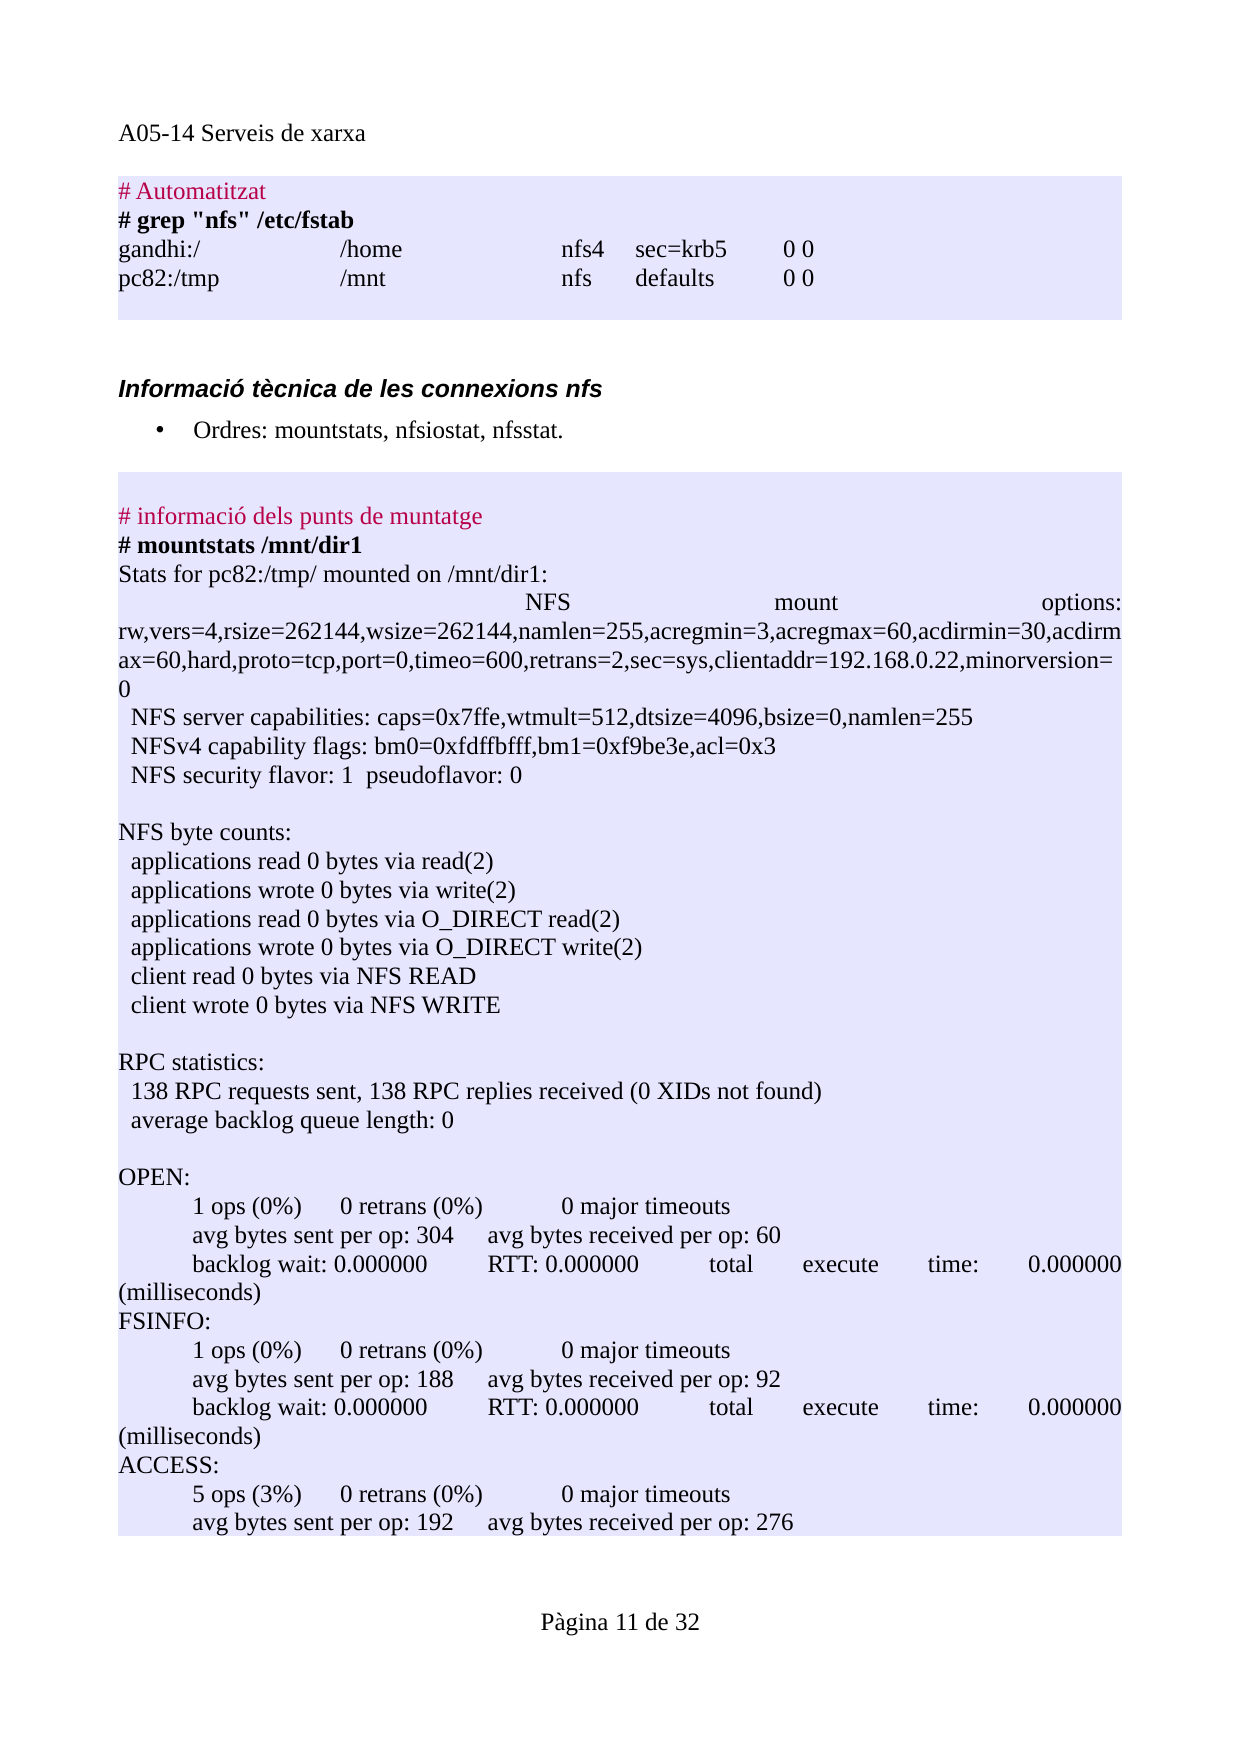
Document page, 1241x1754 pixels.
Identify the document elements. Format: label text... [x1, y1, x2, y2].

text NFSv4 capability flags: bm0=0xfdffbfff,bm1=0xf9be3e,acl=0x3 [118, 731, 1122, 760]
text applications read 0 bytes via read(2) [118, 846, 1122, 875]
text NFS byte counts: [118, 817, 1122, 846]
text NFS security flavor: 1 pseudoflavor: 0 [118, 760, 1122, 789]
text pc82:/tmp /mnt nfs defaults 0 0 [118, 263, 1122, 291]
text avg bytes sent per op: 192 avg bytes received per op: 276 [118, 1507, 1122, 1536]
text NFS mount options: rw,vers=4,rsize=262144,wsize=262144,namlen=255,acregmin=3,acregmax=60,acdirmin=30,acdirmax=60,hard,proto=tcp,port=0,timeo=600,retrans=2,sec=sys,clientaddr=192.168.0.22,minorversion=0 [118, 587, 1122, 702]
text 138 RPC requests sent, 138 RPC replies received (0 XIDs not found) [118, 1076, 1122, 1105]
text # mountstats /mnt/dir1 [118, 530, 1122, 559]
text gandhi:/ /home nfs4 sec=krb5 0 0 [118, 234, 1122, 263]
text NFS server capabilities: caps=0x7ffe,wtmult=512,dtsize=4096,bsize=0,namlen=255 [118, 702, 1122, 731]
text applications wrote 0 bytes via write(2) [118, 875, 1122, 904]
text RPC statistics: [118, 1047, 1122, 1076]
text average backlog queue length: 0 [118, 1105, 1122, 1134]
text 1 ops (0%) 0 retrans (0%) 0 major timeouts [118, 1191, 1122, 1220]
text 1 ops (0%) 0 retrans (0%) 0 major timeouts [118, 1335, 1122, 1364]
text # Automatitzat [118, 176, 1122, 205]
text client read 0 bytes via NFS READ [118, 961, 1122, 990]
text # informació dels punts de muntatge [118, 501, 1122, 530]
subtitle Informació tècnica de les connexions nfs [118, 374, 1122, 402]
text avg bytes sent per op: 304 avg bytes received per op: 60 [118, 1220, 1122, 1249]
text FSINFO: [118, 1306, 1122, 1335]
text applications wrote 0 bytes via O_DIRECT write(2) [118, 932, 1122, 961]
text backlog wait: 0.000000 RTT: 0.000000 total execute time: 0.000000 (milliseconds) [118, 1249, 1122, 1306]
text client wrote 0 bytes via NFS WRITE [118, 990, 1122, 1019]
text Stats for pc82:/tmp/ mounted on /mnt/dir1: [118, 559, 1122, 587]
text 5 ops (3%) 0 retrans (0%) 0 major timeouts [118, 1479, 1122, 1507]
text backlog wait: 0.000000 RTT: 0.000000 total execute time: 0.000000 (milliseconds) [118, 1392, 1122, 1450]
text OPEN: [118, 1162, 1122, 1191]
text ACCESS: [118, 1450, 1122, 1479]
text applications read 0 bytes via O_DIRECT read(2) [118, 904, 1122, 932]
text avg bytes sent per op: 188 avg bytes received per op: 92 [118, 1364, 1122, 1392]
text # grep "nfs" /etc/fstab [118, 205, 1122, 234]
list Ordres: mountstats, nfsiostat, nfsstat. [156, 415, 1122, 444]
